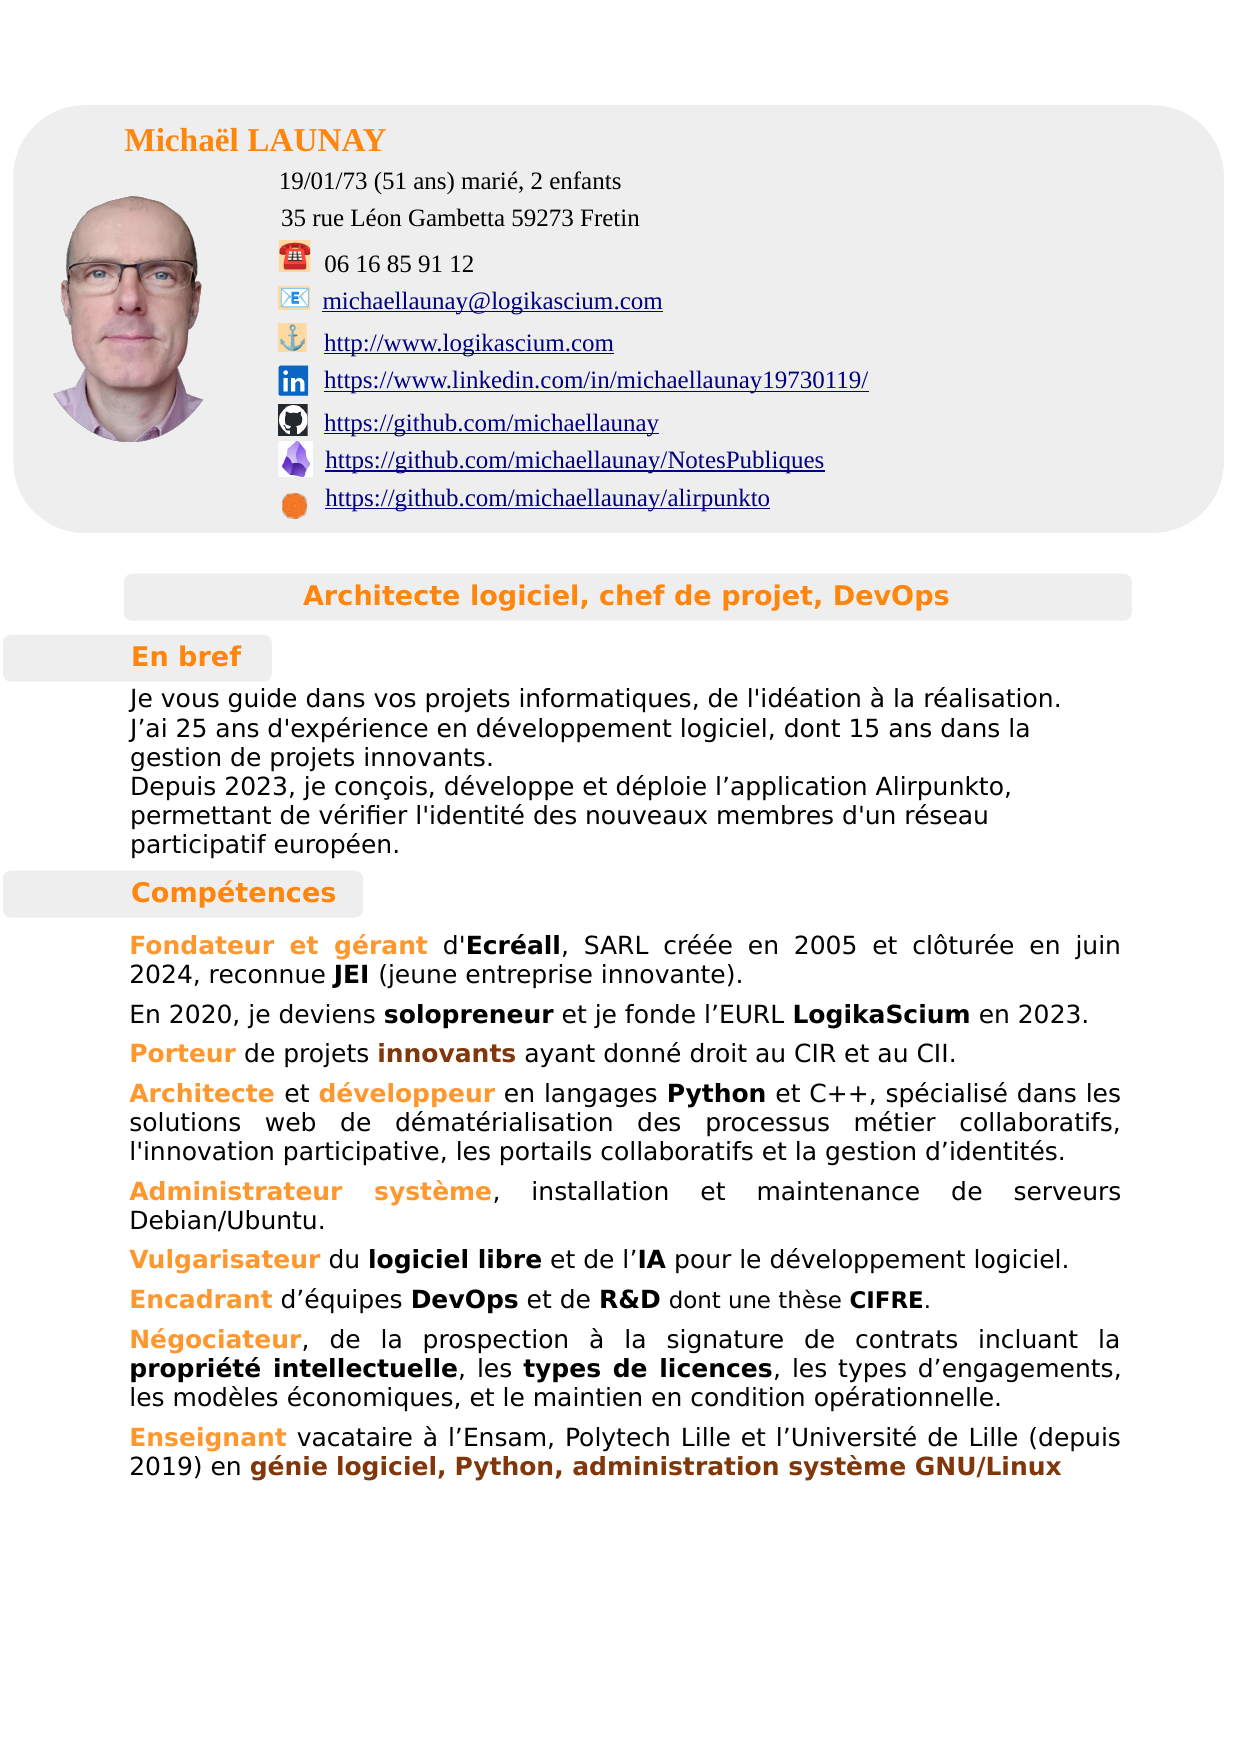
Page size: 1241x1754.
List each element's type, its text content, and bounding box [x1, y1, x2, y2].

picture [282, 493, 308, 519]
text Porteur de projets innovants ayant donné droit au CIR et au CII. [129, 1039, 1122, 1068]
picture [278, 240, 311, 272]
text Administrateur système, installation et maintenance de serveurs Debian/Ubuntu. [129, 1177, 1122, 1235]
picture [278, 323, 307, 352]
text Je vous guide dans vos projets informatiques, de l'idéation à la réalisation. [130, 684, 1122, 714]
text Fondateur et gérant d'Ecréall, SARL créée en 2005 et clôturée en juin 2024, reconnue JEI (jeune entreprise innovante). [129, 931, 1122, 989]
picture [278, 286, 311, 310]
text Depuis 2023, je conçois, développe et déploie l’application Alirpunkto, permettant de vérifier l'identité des nouveaux membres d'un réseau participatif européen. [130, 772, 1122, 859]
picture [33, 180, 229, 442]
text Vulgarisateur du logiciel libre et de l’IA pour le développement logiciel. [129, 1246, 1122, 1275]
text En bref [272, 641, 1122, 673]
text Architecte et développeur en langages Python et C++, spécialisé dans les solutions web de dématérialisation des processus métier collaboratifs, l'innovation participative, les portails collaboratifs et la gestion d’identités. [129, 1079, 1122, 1166]
text J’ai 25 ans d'expérience en développement logiciel, dont 15 ans dans la gestion de projets innovants. [130, 714, 1122, 772]
picture [278, 365, 309, 396]
text Compétences [363, 877, 1122, 909]
picture [278, 441, 314, 477]
text Enseignant vacataire à l’Ensam, Polytech Lille et l’Université de Lille (depuis 2019) en génie logiciel, Python, administration système GNU/Linux [129, 1423, 1122, 1481]
text Encadrant d’équipes DevOps et de R&D dont une thèse CIFRE. [129, 1285, 1122, 1314]
text Négociateur, de la prospection à la signature de contrats incluant la propriété intellectuelle, les types de licences, les types d’engagements, les modèles économiques, et le maintien en condition opérationnelle. [129, 1325, 1122, 1412]
text En 2020, je deviens solopreneur et je fonde l’EURL LogikaScium en 2023. [129, 1000, 1122, 1029]
picture [278, 404, 308, 436]
